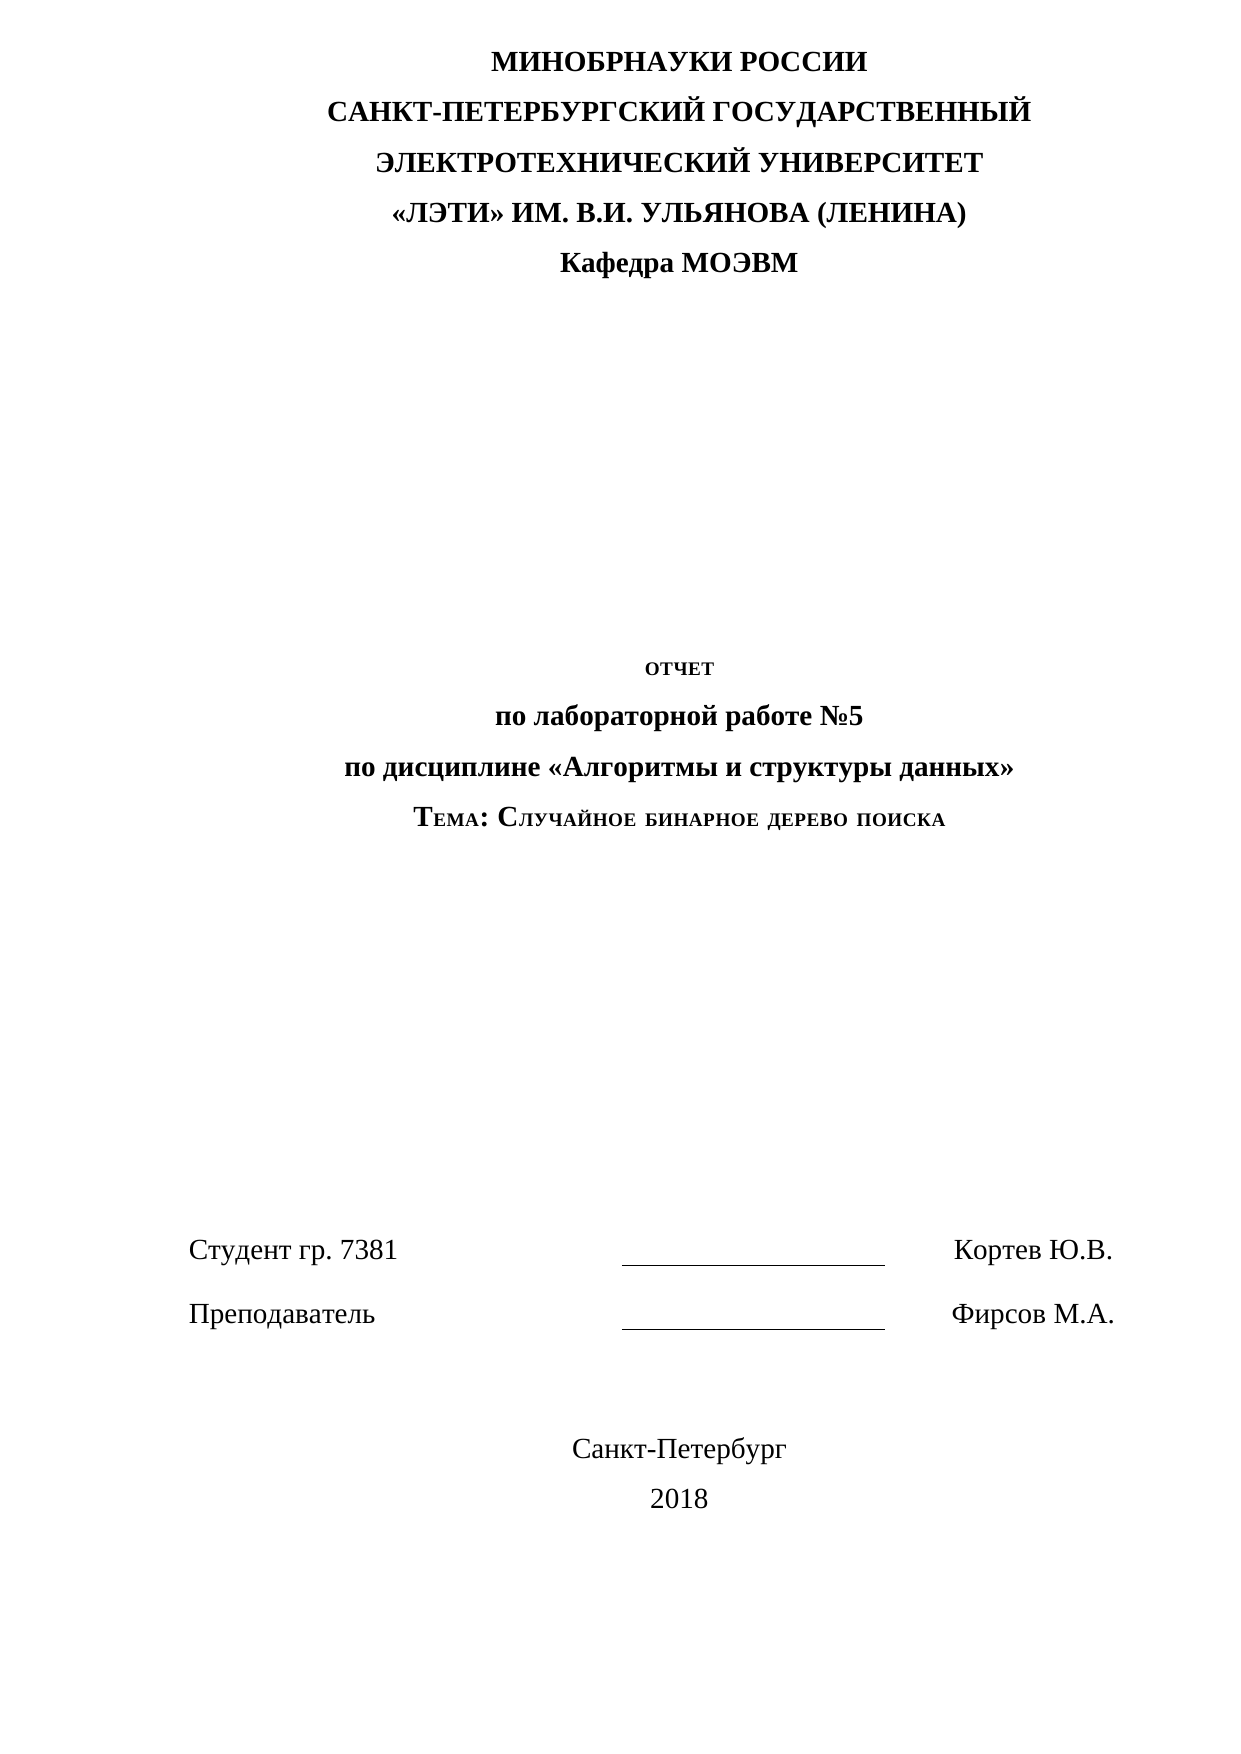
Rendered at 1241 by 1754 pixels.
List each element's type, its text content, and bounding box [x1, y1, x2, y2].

text электротехнический университет [177, 145, 1181, 178]
text Санкт-Петербургский государственный [177, 94, 1181, 128]
text отчет [177, 648, 1181, 682]
table_cell Фирсов М.А. [885, 1265, 1181, 1329]
table_header Кортев Ю.В. [885, 1201, 1181, 1265]
table_cell [622, 1266, 885, 1329]
text Кафедра МОЭВМ [177, 246, 1181, 279]
text по дисциплине «Алгоритмы и структуры данных» [177, 749, 1181, 782]
text по лабораторной работе №5 [177, 698, 1181, 732]
table_header Студент гр. 7381 [177, 1201, 622, 1265]
text МИНОБРНАУКИ РОССИИ [177, 44, 1181, 78]
text «ЛЭТИ» им. В.И. Ульянова (Ленина) [177, 195, 1181, 229]
text 2018 [177, 1481, 1181, 1515]
text Тема: Случайное бинарное дерево поиска [177, 799, 1181, 832]
text Санкт-Петербург [177, 1431, 1181, 1464]
table_cell Преподаватель [177, 1265, 622, 1329]
table_header [622, 1201, 885, 1265]
